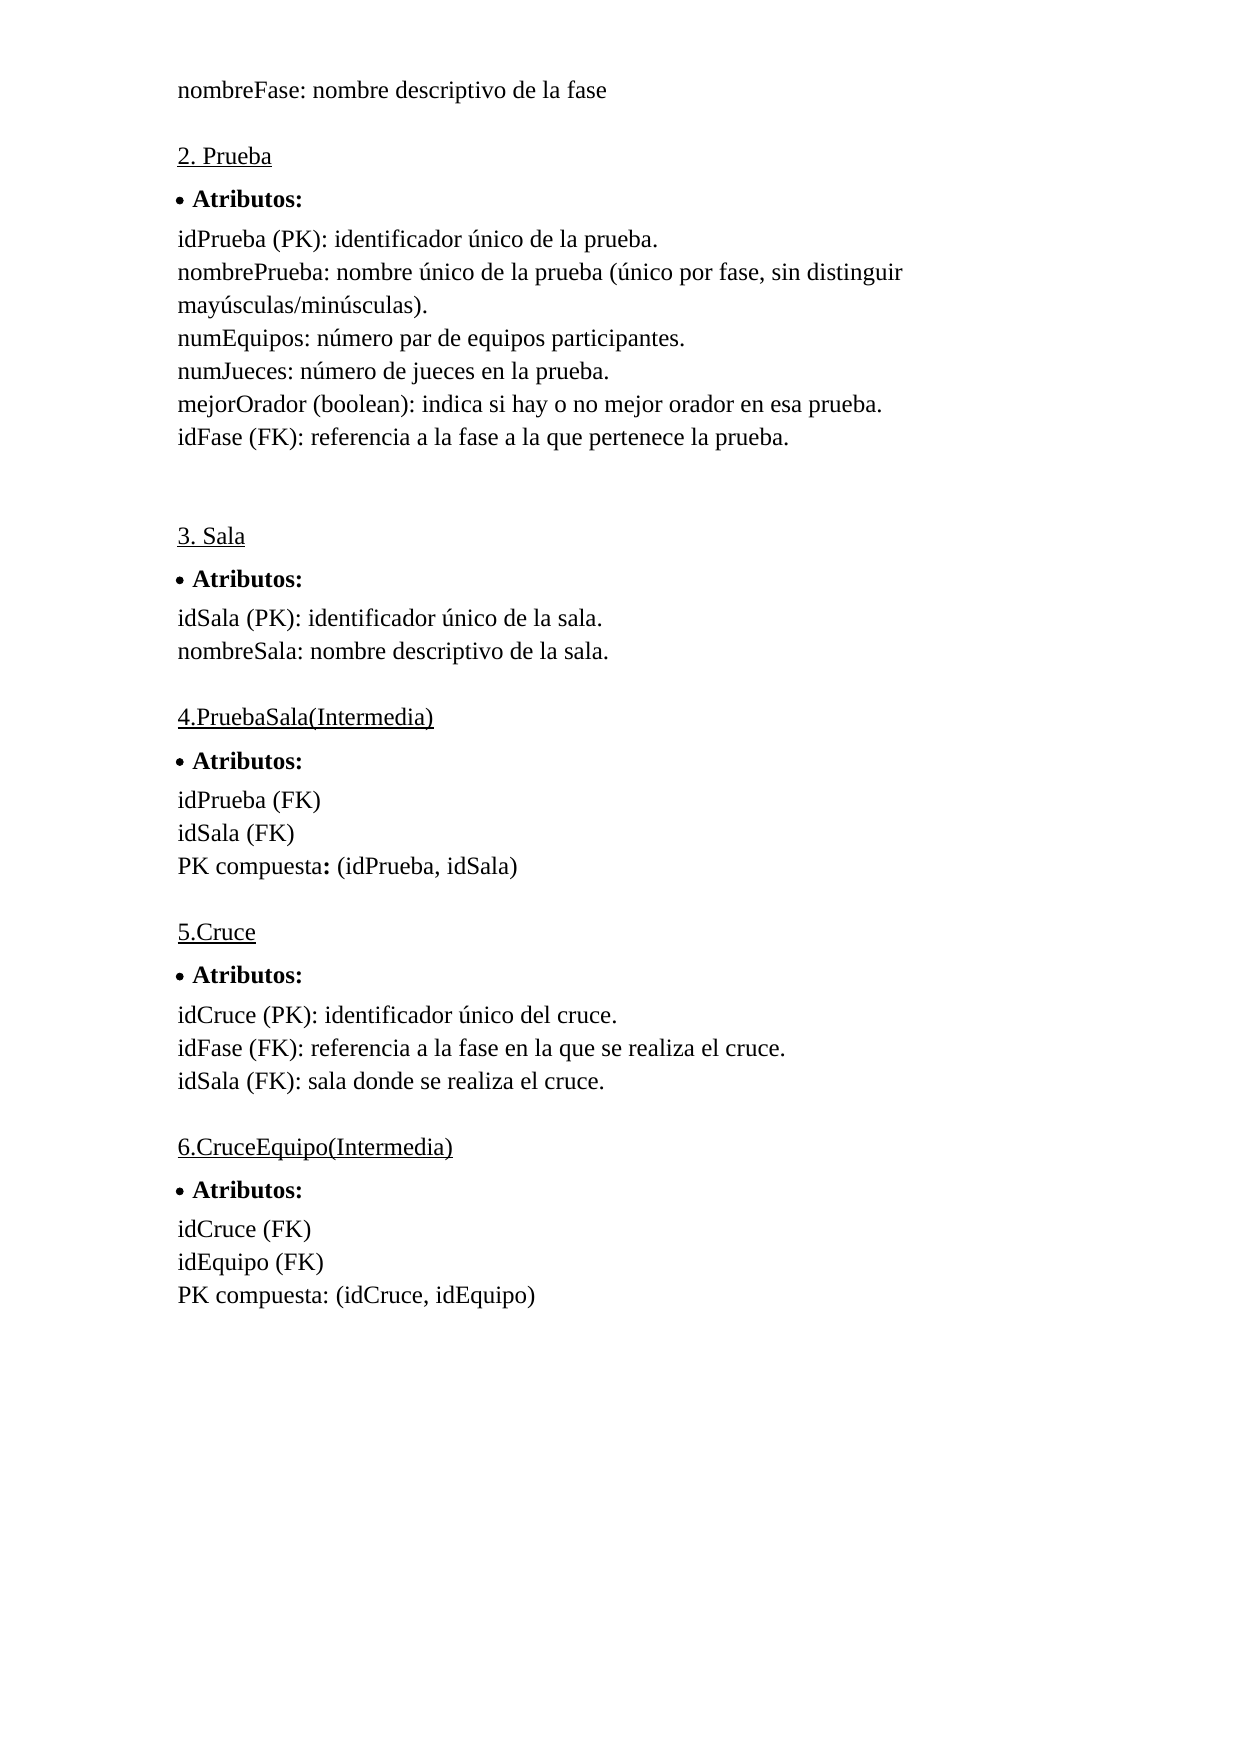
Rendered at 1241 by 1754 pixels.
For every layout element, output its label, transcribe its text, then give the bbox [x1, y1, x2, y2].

list Atributos: [176, 1175, 1063, 1204]
text PK compuesta: (idCruce, idEquipo) [177, 1281, 1063, 1309]
text numEquipos: número par de equipos participantes. [177, 323, 1063, 351]
text idFase (FK): referencia a la fase a la que pertenece la prueba. [177, 422, 1063, 451]
text idPrueba (PK): identificador único de la prueba. [177, 224, 1063, 252]
text idCruce (FK) [177, 1214, 1063, 1243]
text PK compuesta: (idPrueba, idSala) [177, 851, 1063, 880]
text mejorOrador (boolean): indica si hay o no mejor orador en esa prueba. [177, 389, 1063, 417]
text idCruce (PK): identificador único del cruce. [177, 1000, 1063, 1028]
text 2. Prueba [177, 141, 1063, 170]
text idPrueba (FK) [177, 785, 1063, 814]
list Atributos: [176, 746, 1063, 775]
list Atributos: [176, 961, 1063, 989]
text 6.CruceEquipo(Intermedia) [177, 1132, 1063, 1161]
text idFase (FK): referencia a la fase en la que se realiza el cruce. [177, 1033, 1063, 1062]
text 4.PruebaSala(Intermedia) [177, 702, 1063, 731]
text numJueces: número de jueces en la prueba. [177, 356, 1063, 384]
text nombreFase: nombre descriptivo de la fase [177, 75, 1063, 104]
text idSala (FK) [177, 818, 1063, 847]
text idSala (PK): identificador único de la sala. [177, 603, 1063, 632]
text 3. Sala [177, 521, 1063, 549]
text idEquipo (FK) [177, 1247, 1063, 1276]
text 5.Cruce [177, 917, 1063, 946]
text nombrePrueba: nombre único de la prueba (único por fase, sin distinguir mayúsculas/minúsculas). [177, 257, 1063, 318]
text idSala (FK): sala donde se realiza el cruce. [177, 1066, 1063, 1094]
list Atributos: [176, 184, 1063, 213]
text nombreSala: nombre descriptivo de la sala. [177, 636, 1063, 665]
list Atributos: [176, 564, 1063, 593]
